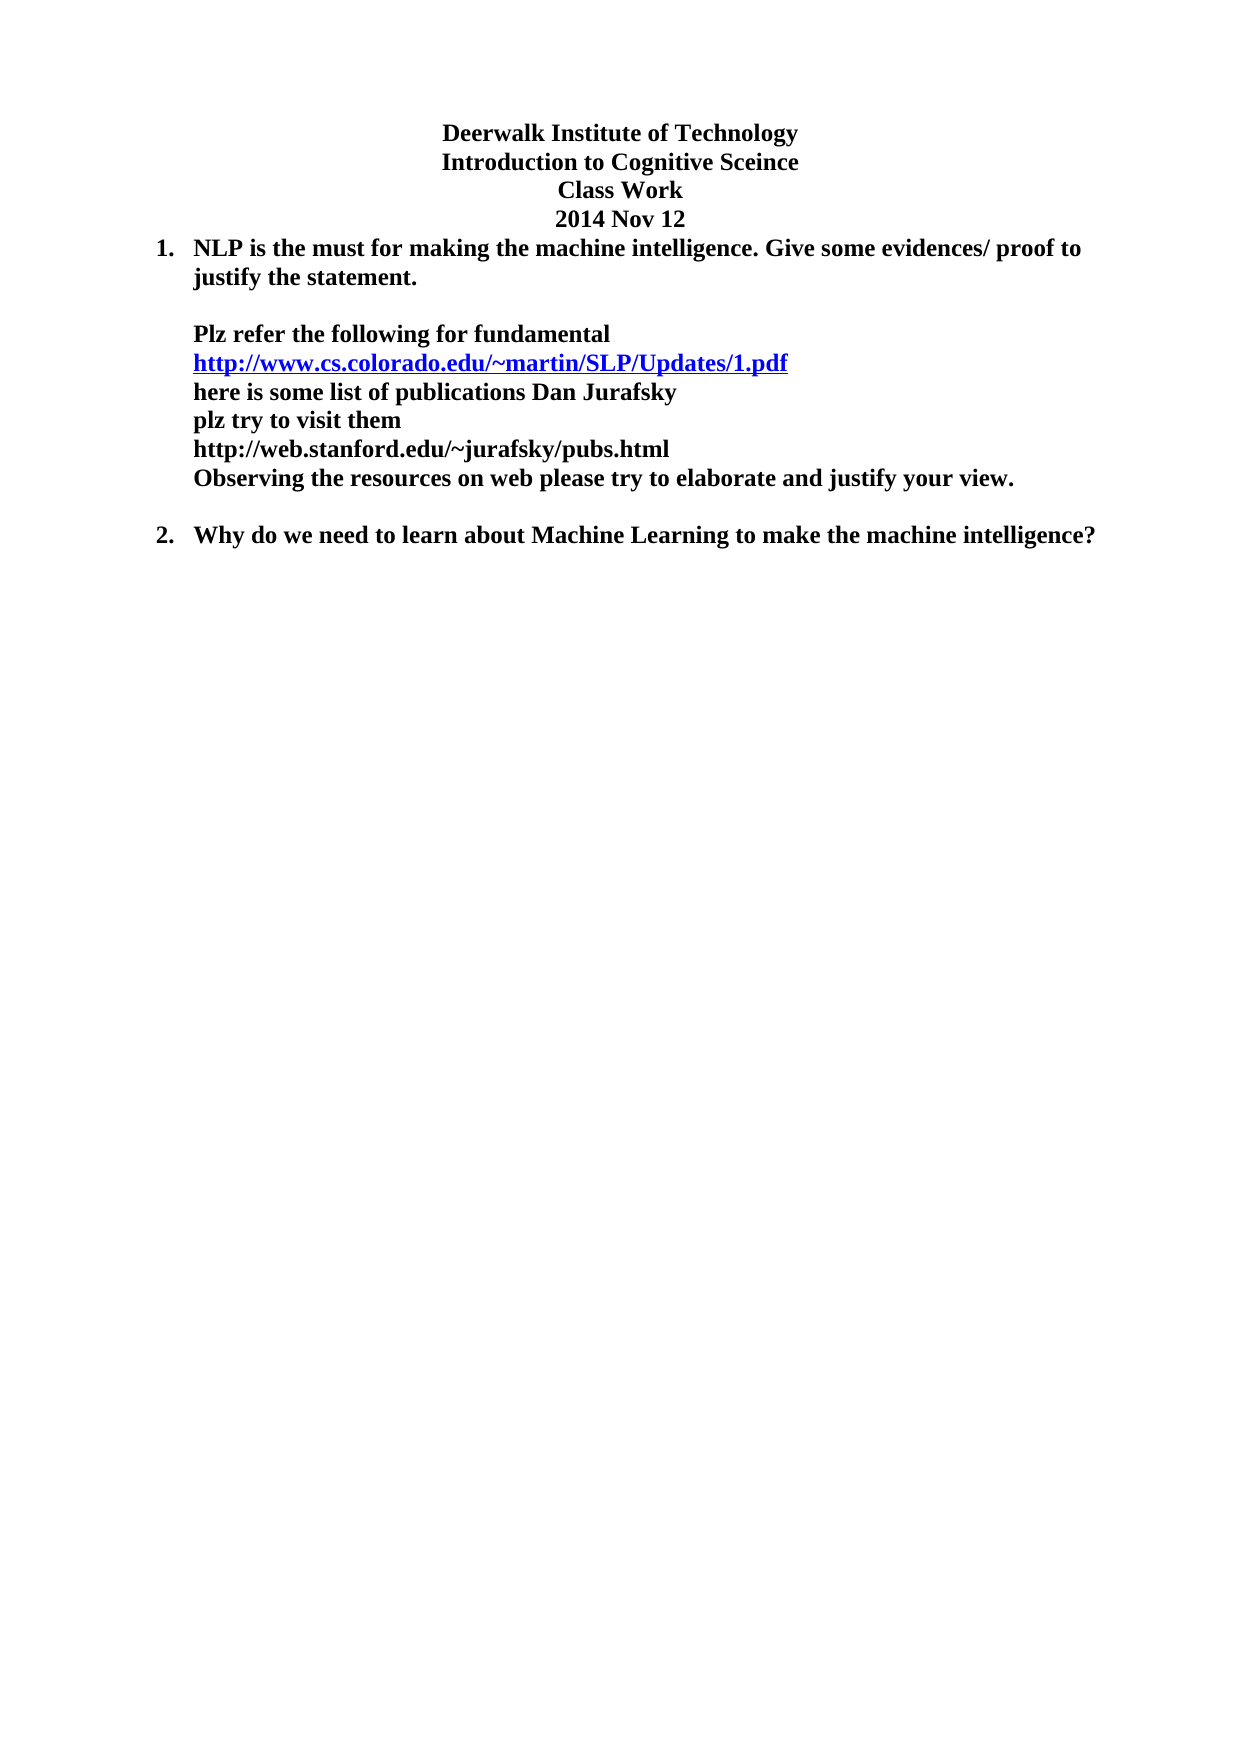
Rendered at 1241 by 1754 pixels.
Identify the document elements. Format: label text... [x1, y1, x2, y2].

text Deerwalk Institute of Technology [118, 118, 1122, 147]
list http://web.stanford.edu/~jurafsky/pubs.html [193, 434, 1122, 463]
text Class Work [118, 176, 1122, 204]
list Why do we need to learn about Machine Learning to make the machine intelligence? [156, 521, 1122, 549]
list NLP is the must for making the machine intelligence. Give some evidences/ proof to justify the statement. [156, 233, 1122, 291]
list Observing the resources on web please try to elaborate and justify your view. [193, 463, 1122, 492]
list Plz refer the following for fundamental [193, 319, 1122, 348]
list http://www.cs.colorado.edu/~martin/SLP/Updates/1.pdf [193, 348, 1122, 377]
text Introduction to Cognitive Sceince [118, 147, 1122, 176]
text 2014 Nov 12 [118, 204, 1122, 233]
list here is some list of publications Dan Jurafsky [193, 377, 1122, 406]
list plz try to visit them [193, 406, 1122, 434]
